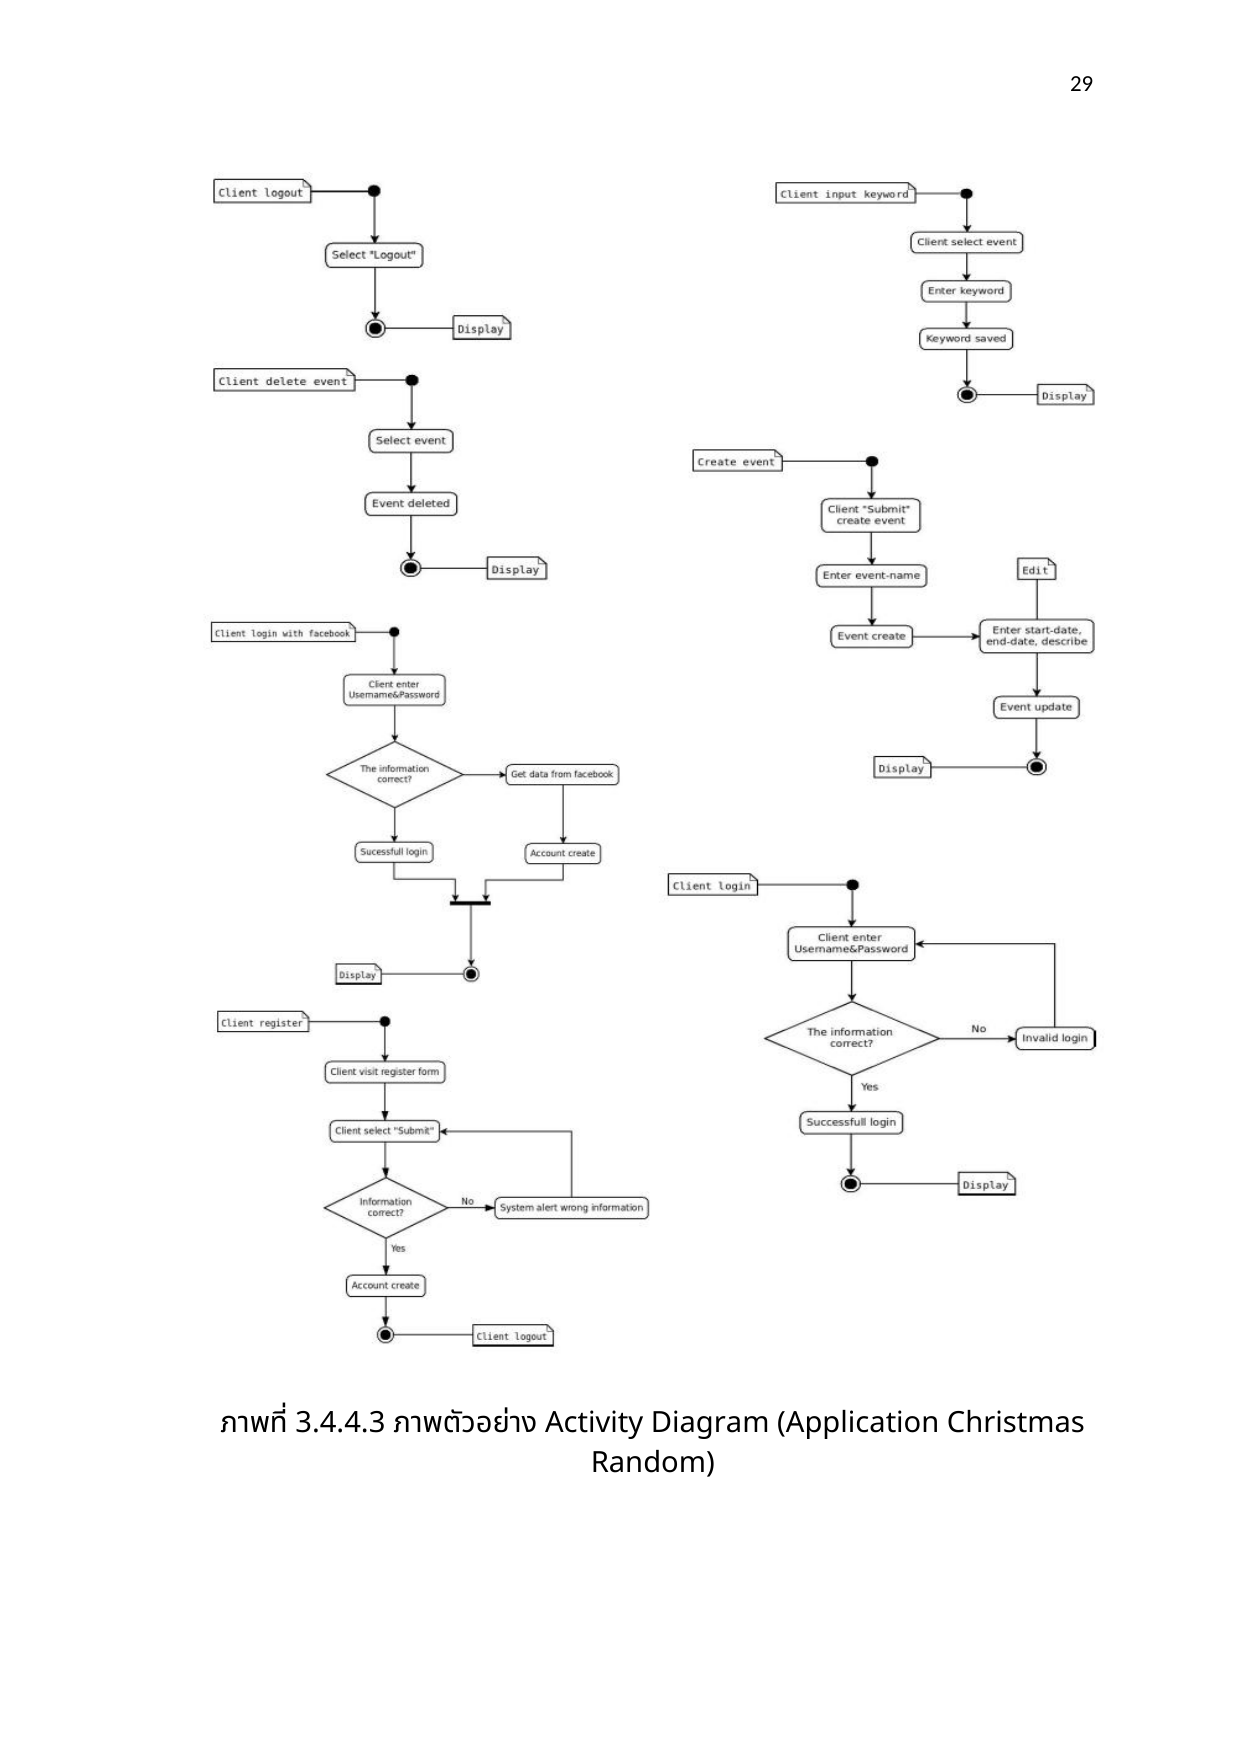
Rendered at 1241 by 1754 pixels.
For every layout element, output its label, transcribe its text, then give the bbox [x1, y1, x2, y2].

text ภาพที่ 3.4.4.3 ภาพตัวอย่าง Activity Diagram (Application Christmas Random) [218, 1402, 1087, 1481]
text [218, 126, 1087, 136]
picture [164, 136, 1147, 1402]
